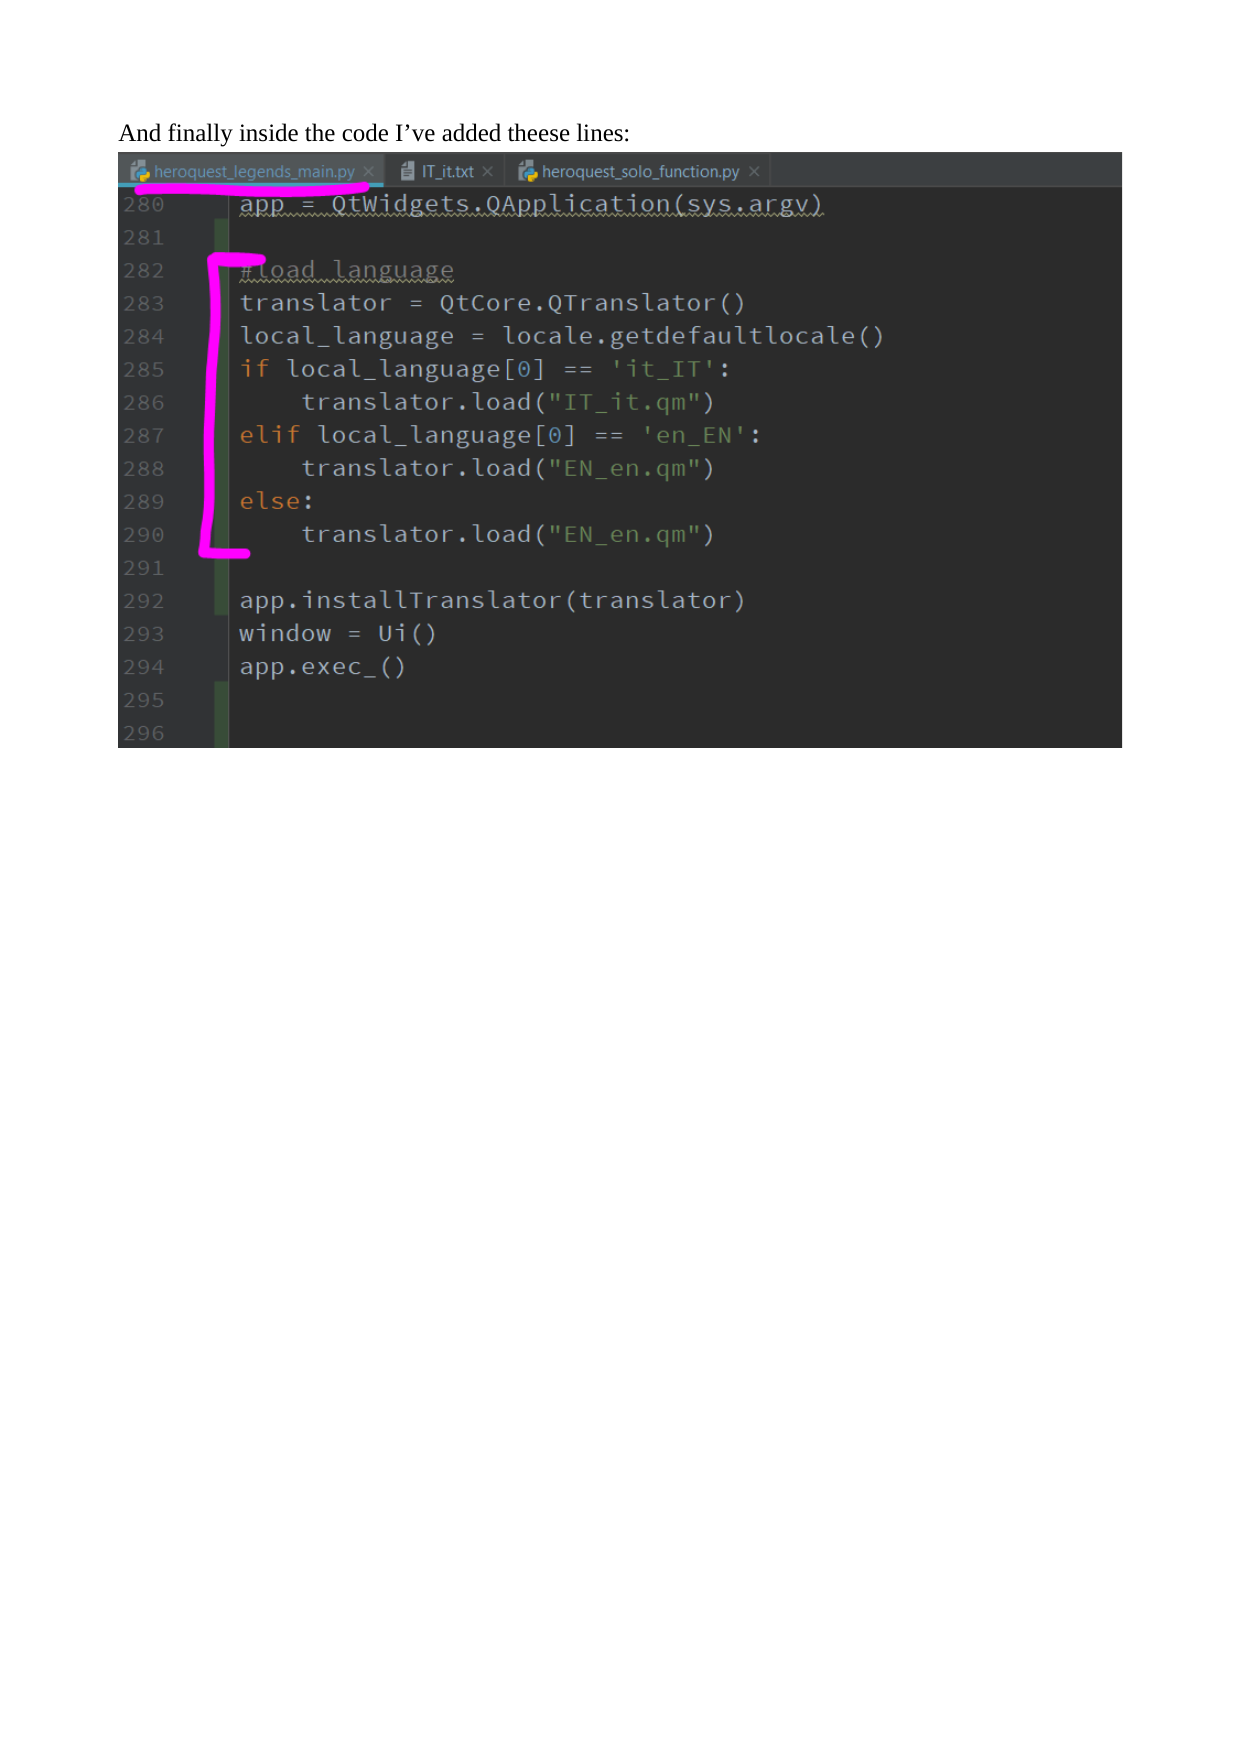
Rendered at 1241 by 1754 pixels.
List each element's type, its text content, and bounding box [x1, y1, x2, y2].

picture [118, 152, 1123, 748]
text And finally inside the code I’ve added theese lines: [118, 118, 1122, 147]
